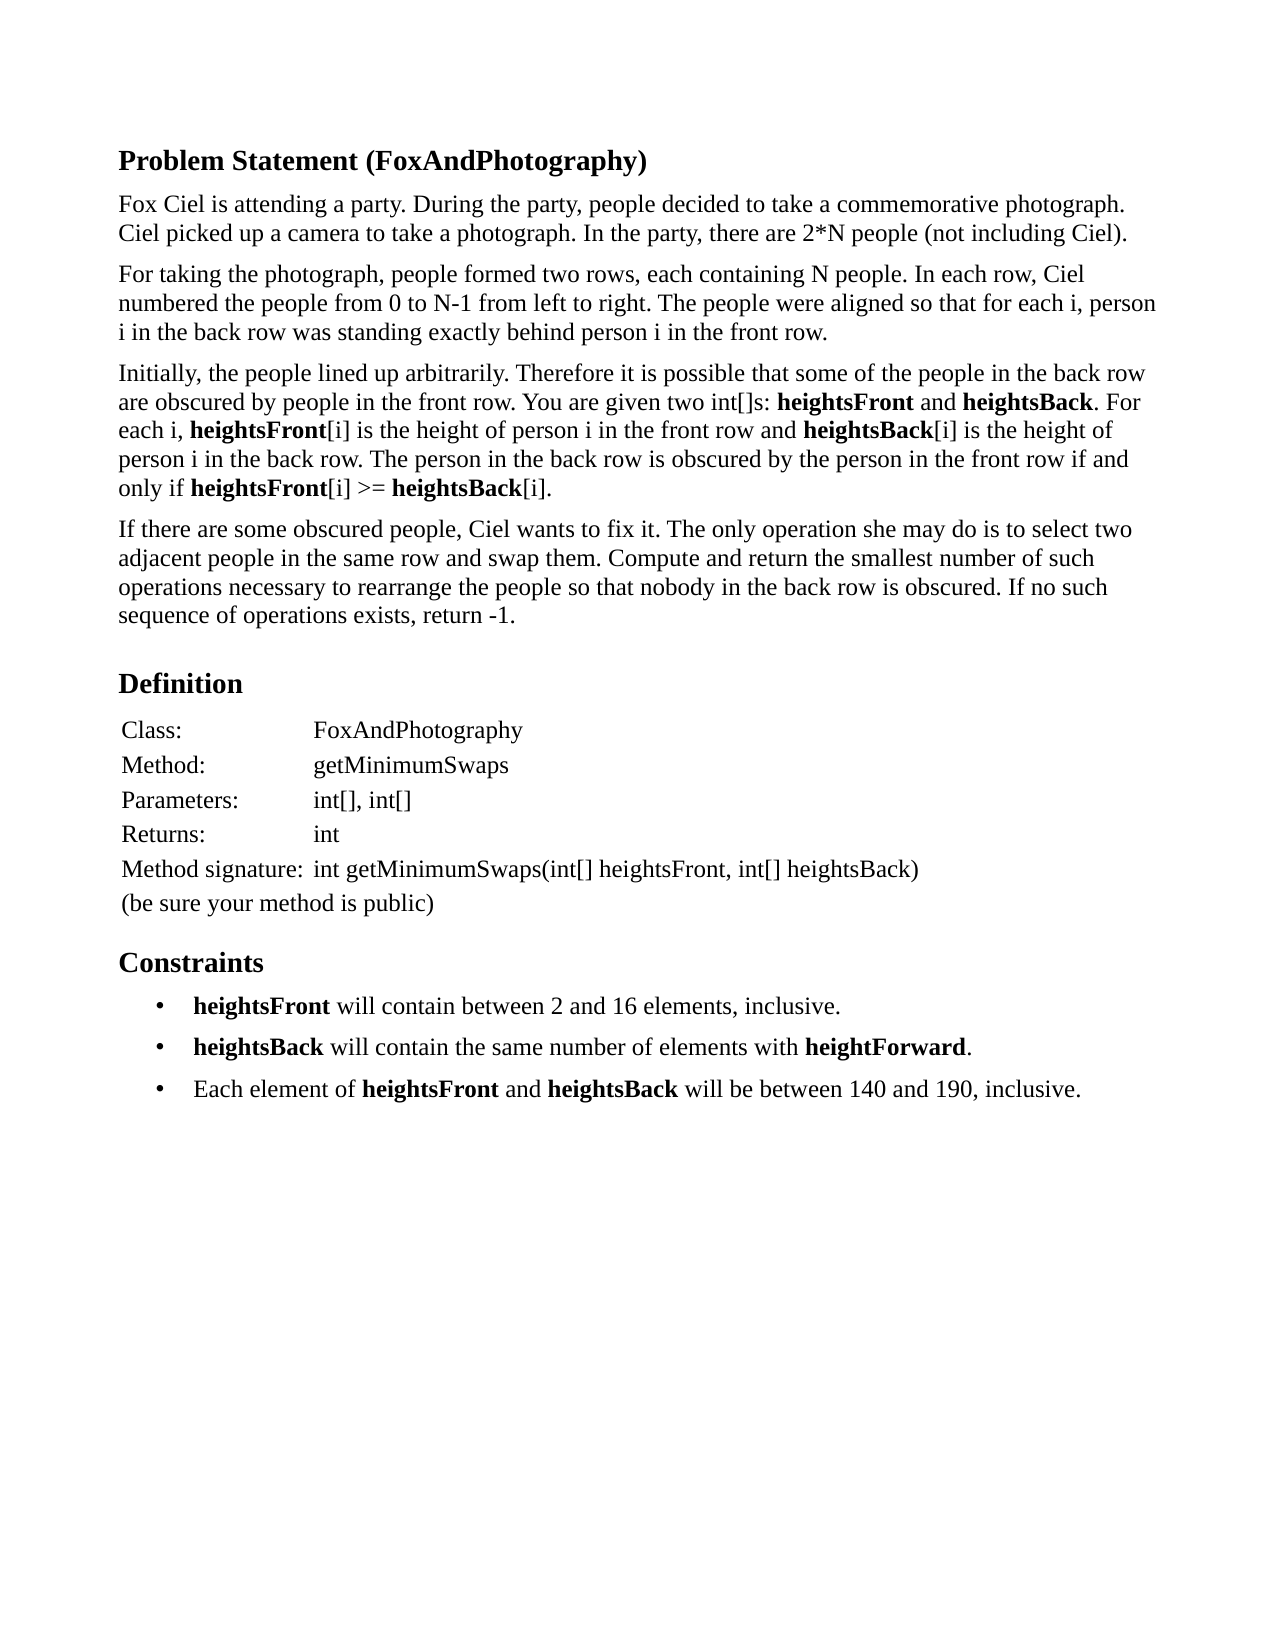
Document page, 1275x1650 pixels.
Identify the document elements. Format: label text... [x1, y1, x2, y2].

text For taking the photograph, people formed two rows, each containing N people. In each row, Ciel numbered the people from 0 to N-1 from left to right. The people were aligned so that for each i, person i in the back row was standing exactly behind person i in the front row. [118, 259, 1157, 345]
table_cell (be sure your method is public) [118, 886, 924, 920]
table_cell Method signature: [118, 851, 310, 886]
table_header Class: [118, 713, 310, 747]
table_cell getMinimumSwaps [310, 747, 924, 782]
list Each element of heightsFront and heightsBack will be between 140 and 190, inclusive. [156, 1074, 1157, 1102]
table_cell int[], int[] [310, 782, 924, 816]
list heightsFront will contain between 2 and 16 elements, inclusive. [156, 991, 1157, 1020]
text Fox Ciel is attending a party. During the party, people decided to take a commemorative photograph. Ciel picked up a camera to take a photograph. In the party, there are 2*N people (not including Ciel). [118, 189, 1157, 247]
table_cell int getMinimumSwaps(int[] heightsFront, int[] heightsBack) [310, 851, 924, 886]
text If there are some obscured people, Ciel wants to fix it. The only operation she may do is to select two adjacent people in the same row and swap them. Compute and return the smallest number of such operations necessary to rearrange the people so that nobody in the back row is obscured. If no such sequence of operations exists, return -1. [118, 514, 1157, 629]
subtitle Constraints [118, 945, 1157, 979]
table_cell Method: [118, 747, 310, 782]
subtitle Definition [118, 667, 1157, 700]
text Initially, the people lined up arbitrarily. Therefore it is possible that some of the people in the back row are obscured by people in the front row. You are given two int[]s: heightsFront and heightsBack. For each i, heightsFront[i] is the height of person i in the front row and heightsBack[i] is the height of person i in the back row. The person in the back row is obscured by the person in the front row if and only if heightsFront[i] >= heightsBack[i]. [118, 358, 1157, 502]
table_header FoxAndPhotography [310, 713, 924, 747]
list heightsBack will contain the same number of elements with heightForward. [156, 1032, 1157, 1061]
table_cell Returns: [118, 816, 310, 851]
table_cell Parameters: [118, 782, 310, 816]
table_cell int [310, 816, 924, 851]
subtitle Problem Statement (FoxAndPhotography) [118, 143, 1157, 177]
